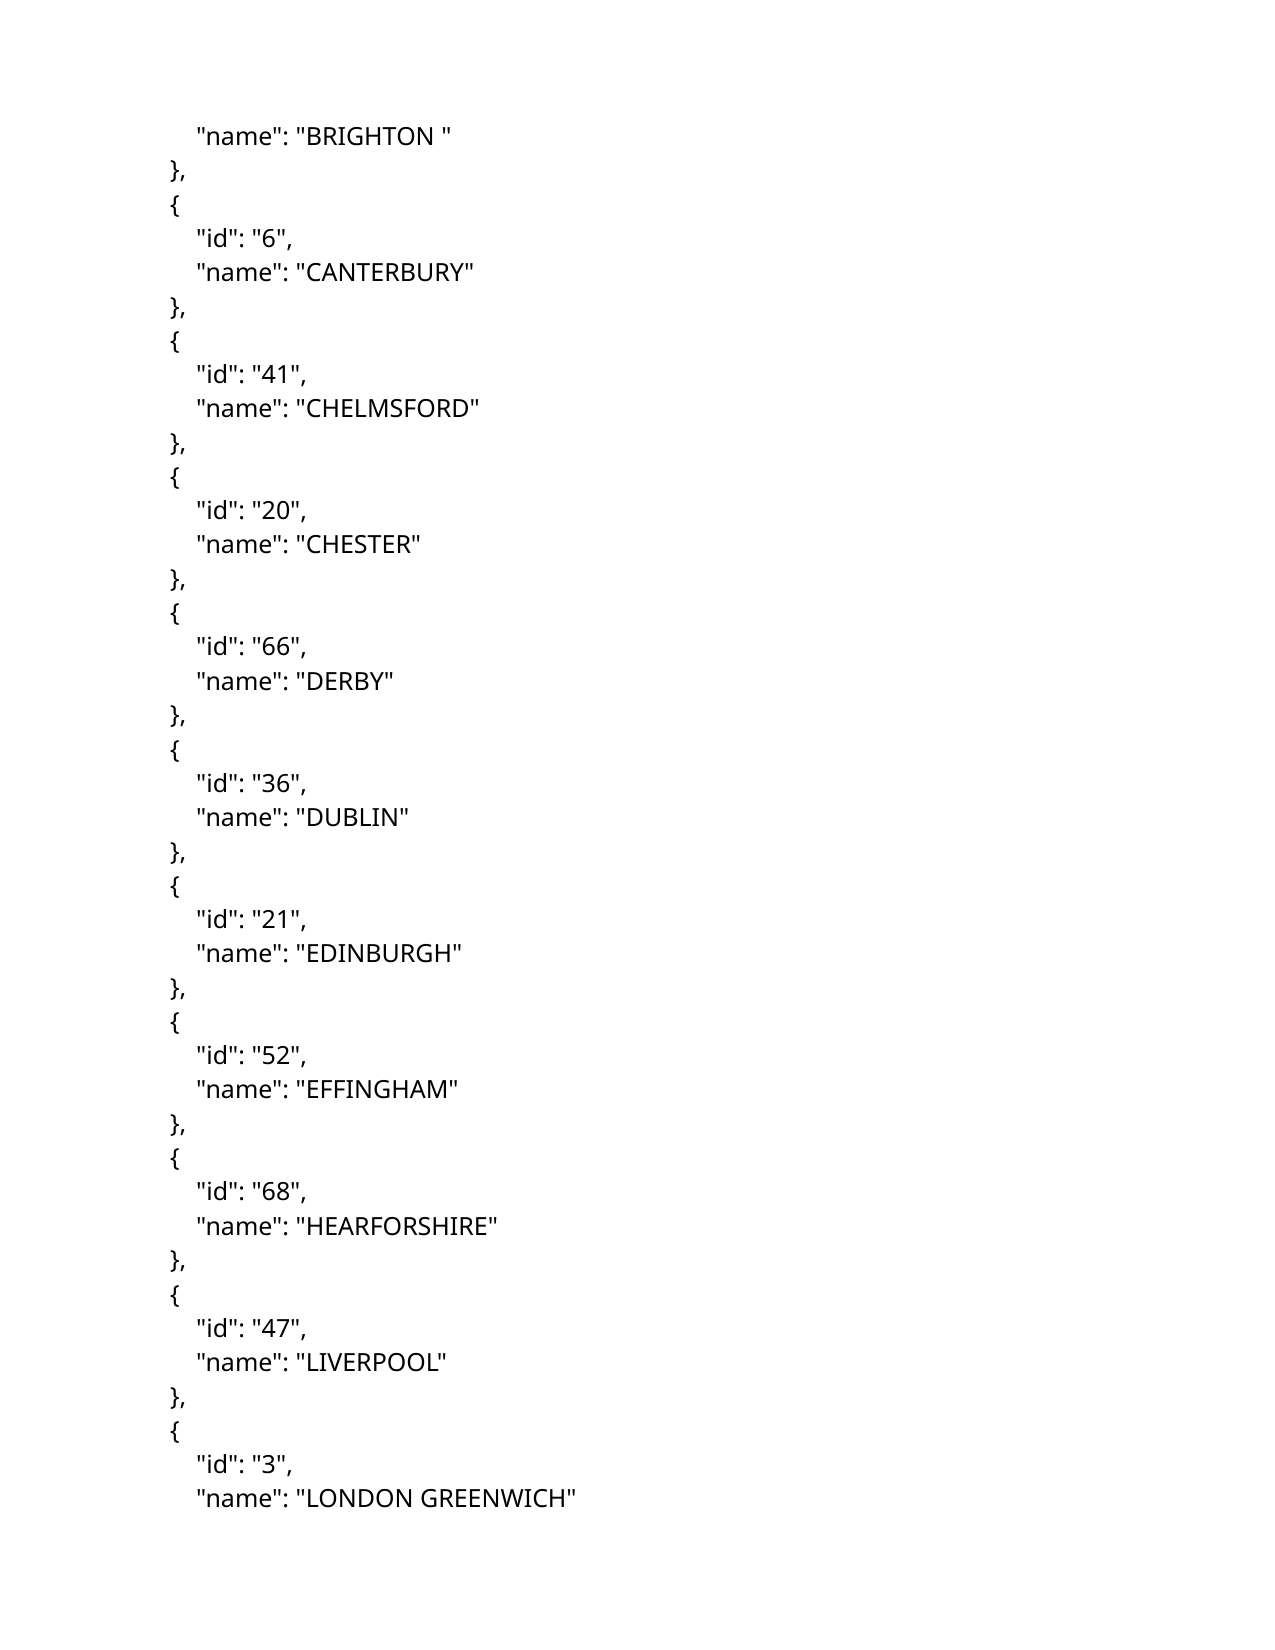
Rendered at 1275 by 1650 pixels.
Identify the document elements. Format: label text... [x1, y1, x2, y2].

text "name": "BRIGHTON " }, { "id": "6", "name": "CANTERBURY" }, { "id": "41", "name": "CHELMSFORD" }, { "id": "20", "name": "CHESTER" }, { "id": "66", "name": "DERBY" }, { "id": "36", "name": "DUBLIN" }, { "id": "21", "name": "EDINBURGH" }, { "id": "52", "name": "EFFINGHAM" }, { "id": "68", "name": "HEARFORSHIRE" }, { "id": "47", "name": "LIVERPOOL" }, { "id": "3", "name": "LONDON GREENWICH" [118, 118, 1157, 1515]
